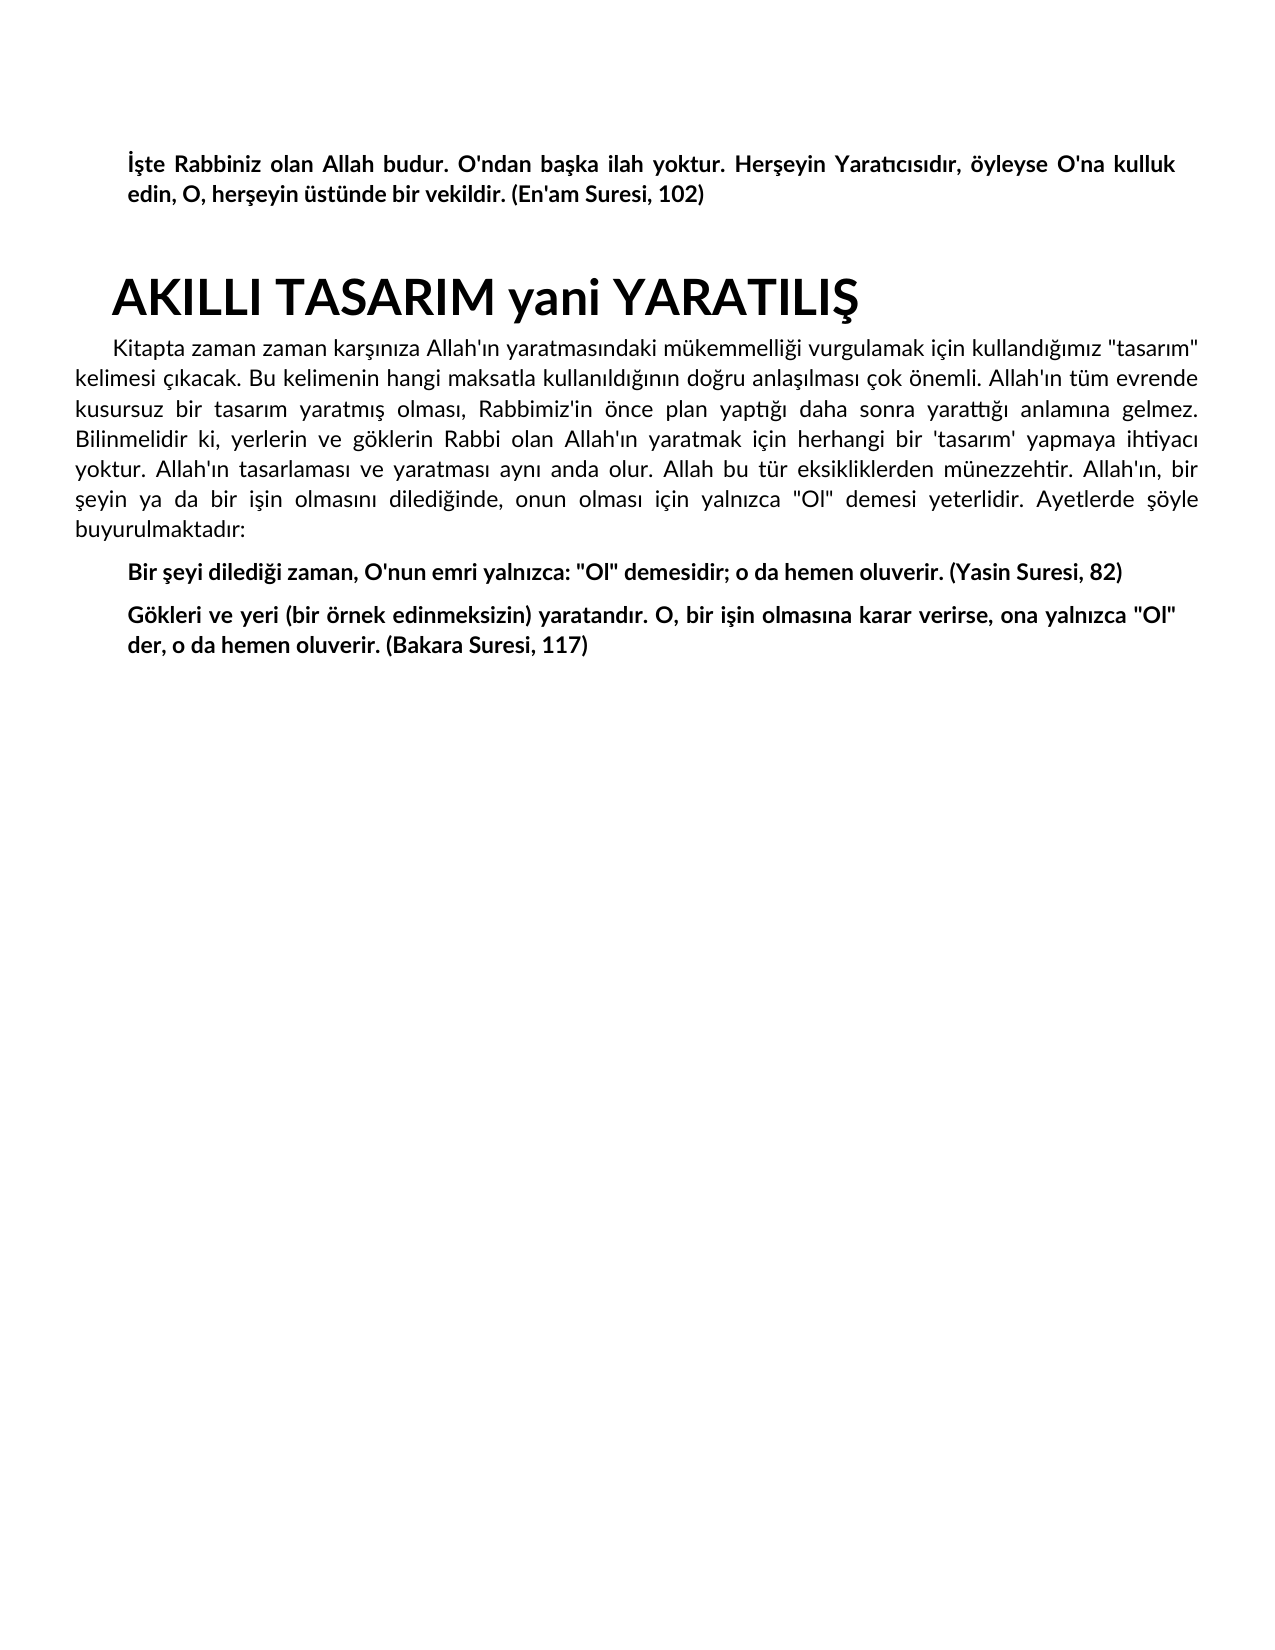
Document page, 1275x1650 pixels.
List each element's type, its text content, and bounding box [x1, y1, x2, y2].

text İşte Rabbiniz olan Allah budur. O'ndan başka ilah yoktur. Herşeyin Yaratıcısıdır, öyleyse O'na kulluk edin, O, herşeyin üstünde bir vekildir. (En'am Suresi, 102) [127, 150, 1177, 208]
subtitle AKILLI TASARIM yani YARATILIŞ [112, 266, 1200, 326]
text Kitapta zaman zaman karşınıza Allah'ın yaratmasındaki mükemmelliği vurgulamak için kullandığımız "tasarım" kelimesi çıkacak. Bu kelimenin hangi maksatla kullanıldığının doğru anlaşılması çok önemli. Allah'ın tüm evrende kusursuz bir tasarım yaratmış olması, Rabbimiz'in önce plan yaptığı daha sonra yarattığı anlamına gelmez. Bilinmelidir ki, yerlerin ve göklerin Rabbi olan Allah'ın yaratmak için herhangi bir 'tasarım' yapmaya ihtiyacı yoktur. Allah'ın tasarlaması ve yaratması aynı anda olur. Allah bu tür eksikliklerden münezzehtir. Allah'ın, bir şeyin ya da bir işin olmasını dilediğinde, onun olması için yalnızca "Ol" demesi yeterlidir. Ayetlerde şöyle buyurulmaktadır: [75, 334, 1200, 543]
text Gökleri ve yeri (bir örnek edinmeksizin) yaratandır. O, bir işin olmasına karar verirse, ona yalnızca "Ol" der, o da hemen oluverir. (Bakara Suresi, 117) [127, 601, 1177, 658]
text Bir şeyi dilediği zaman, O'nun emri yalnızca: "Ol" demesidir; o da hemen oluverir. (Yasin Suresi, 82) [127, 558, 1177, 585]
